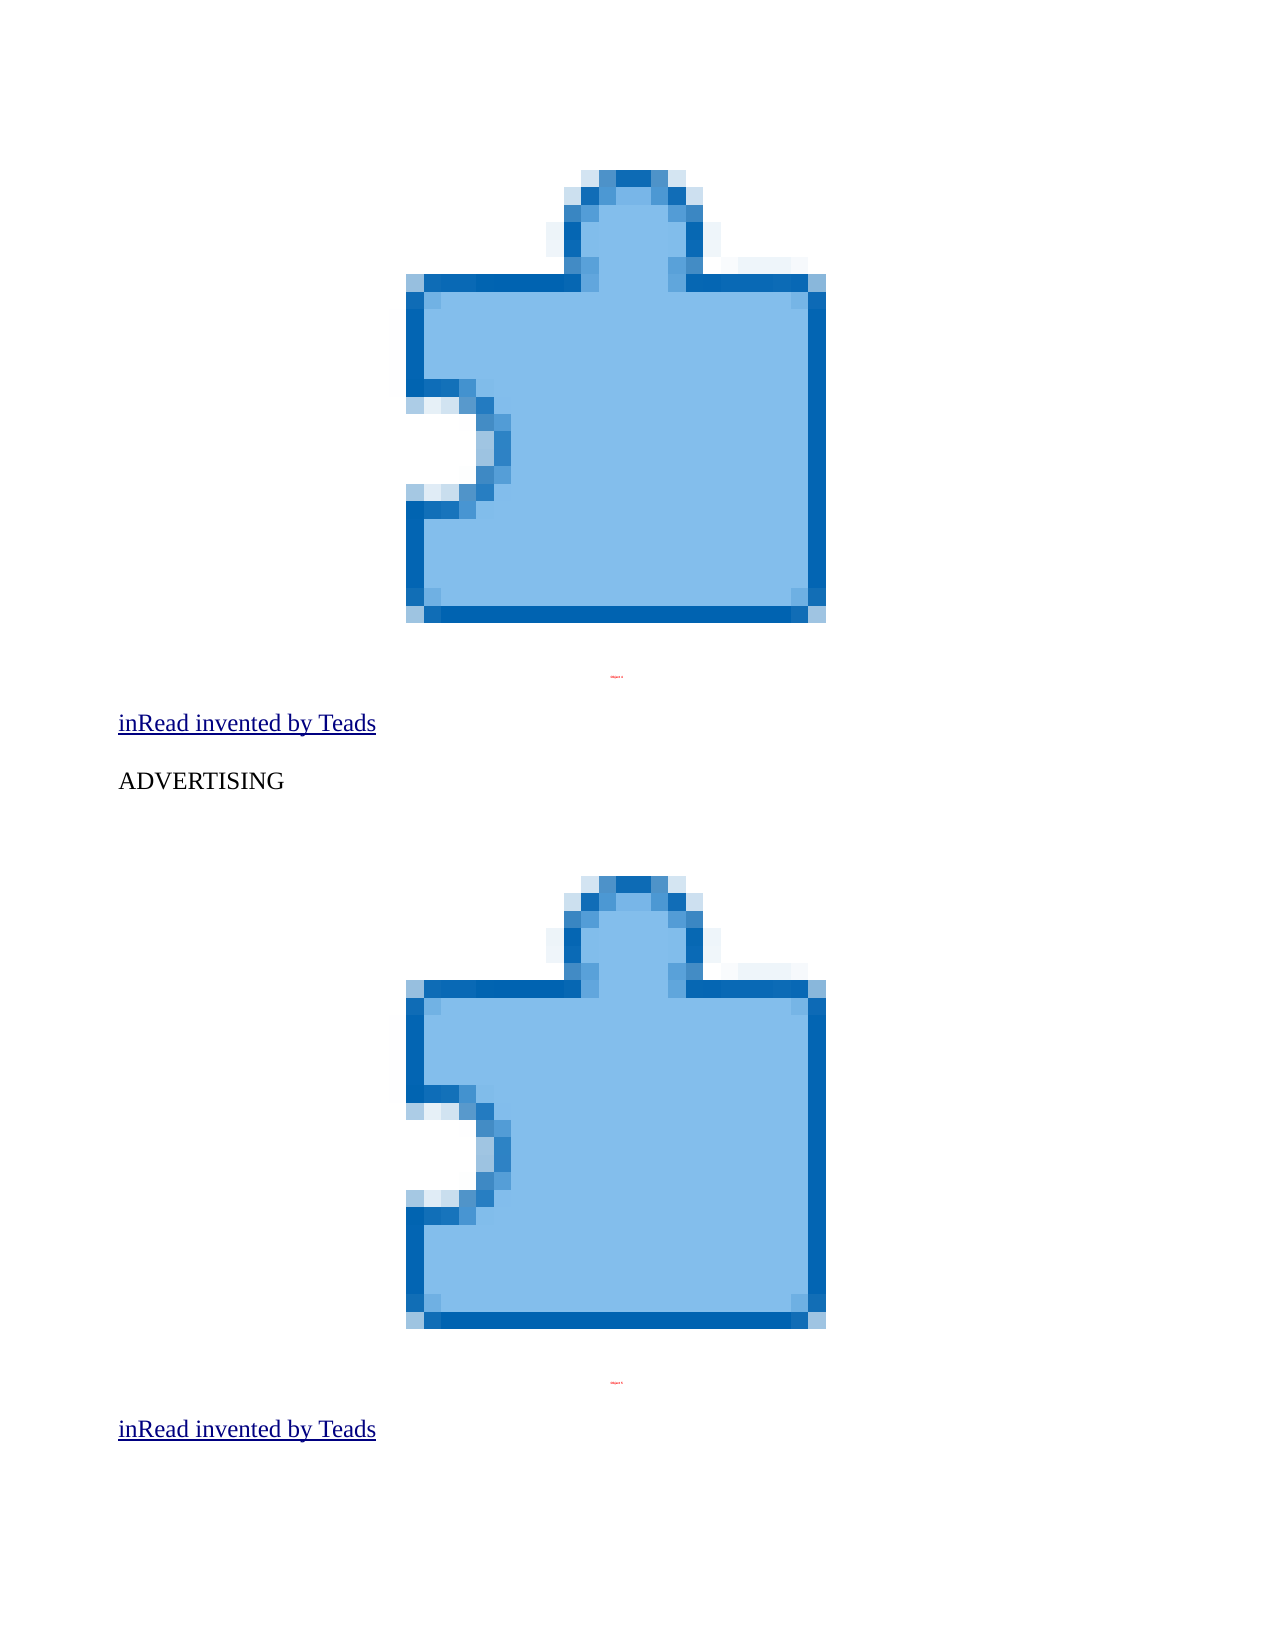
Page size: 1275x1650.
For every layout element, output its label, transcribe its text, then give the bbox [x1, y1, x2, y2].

text inRead invented by Teads [118, 1414, 1157, 1443]
text ADVERTISING [118, 766, 1157, 795]
text inRead invented by Teads [118, 708, 1157, 737]
